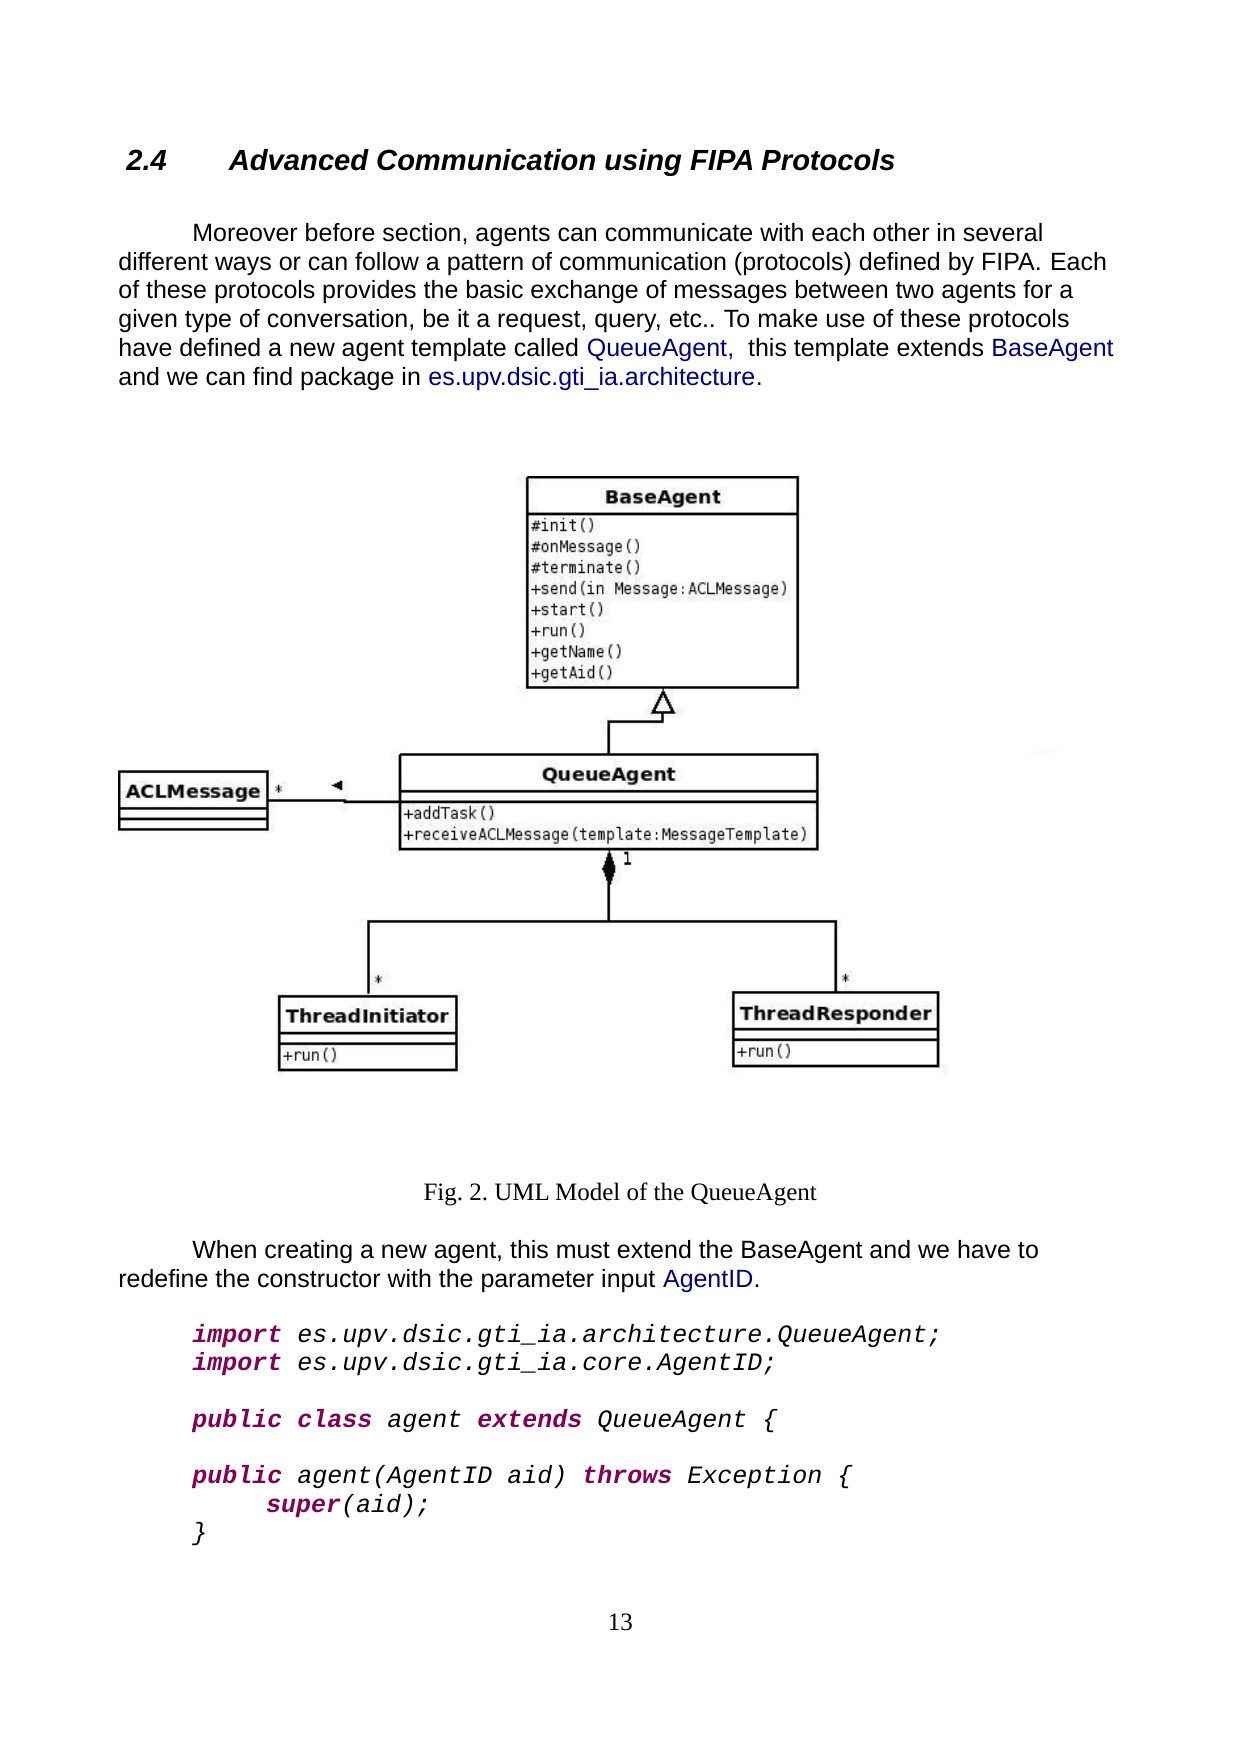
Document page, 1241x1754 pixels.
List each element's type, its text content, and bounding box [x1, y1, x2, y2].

text Moreover before section, agents can communicate with each other in several different ways or can follow a pattern of communication (protocols) defined by FIPA. Each of these protocols provides the basic exchange of messages between two agents for a given type of conversation, be it a request, query, etc.. To make use of these protocols have defined a new agent template called QueueAgent, this template extends BaseAgent and we can find package in es.upv.dsic.gti_ia.architecture. [118, 218, 1122, 391]
picture [118, 476, 1122, 1149]
text When creating a new agent, this must extend the BaseAgent and we have to redefine the constructor with the parameter input AgentID. [118, 1235, 1122, 1292]
subtitle Advanced Communication using FIPA Protocols [118, 143, 1122, 177]
text import es.upv.dsic.gti_ia.architecture.QueueAgent; [118, 1321, 1122, 1349]
text public agent(AgentID aid) throws Exception { [118, 1463, 1122, 1491]
text public class agent extends QueueAgent { [118, 1406, 1122, 1434]
text Fig. 2. UML Model of the QueueAgent [118, 1177, 1122, 1206]
text } [118, 1519, 1122, 1548]
text super(aid); [118, 1491, 1122, 1519]
text import es.upv.dsic.gti_ia.core.AgentID; [118, 1349, 1122, 1378]
